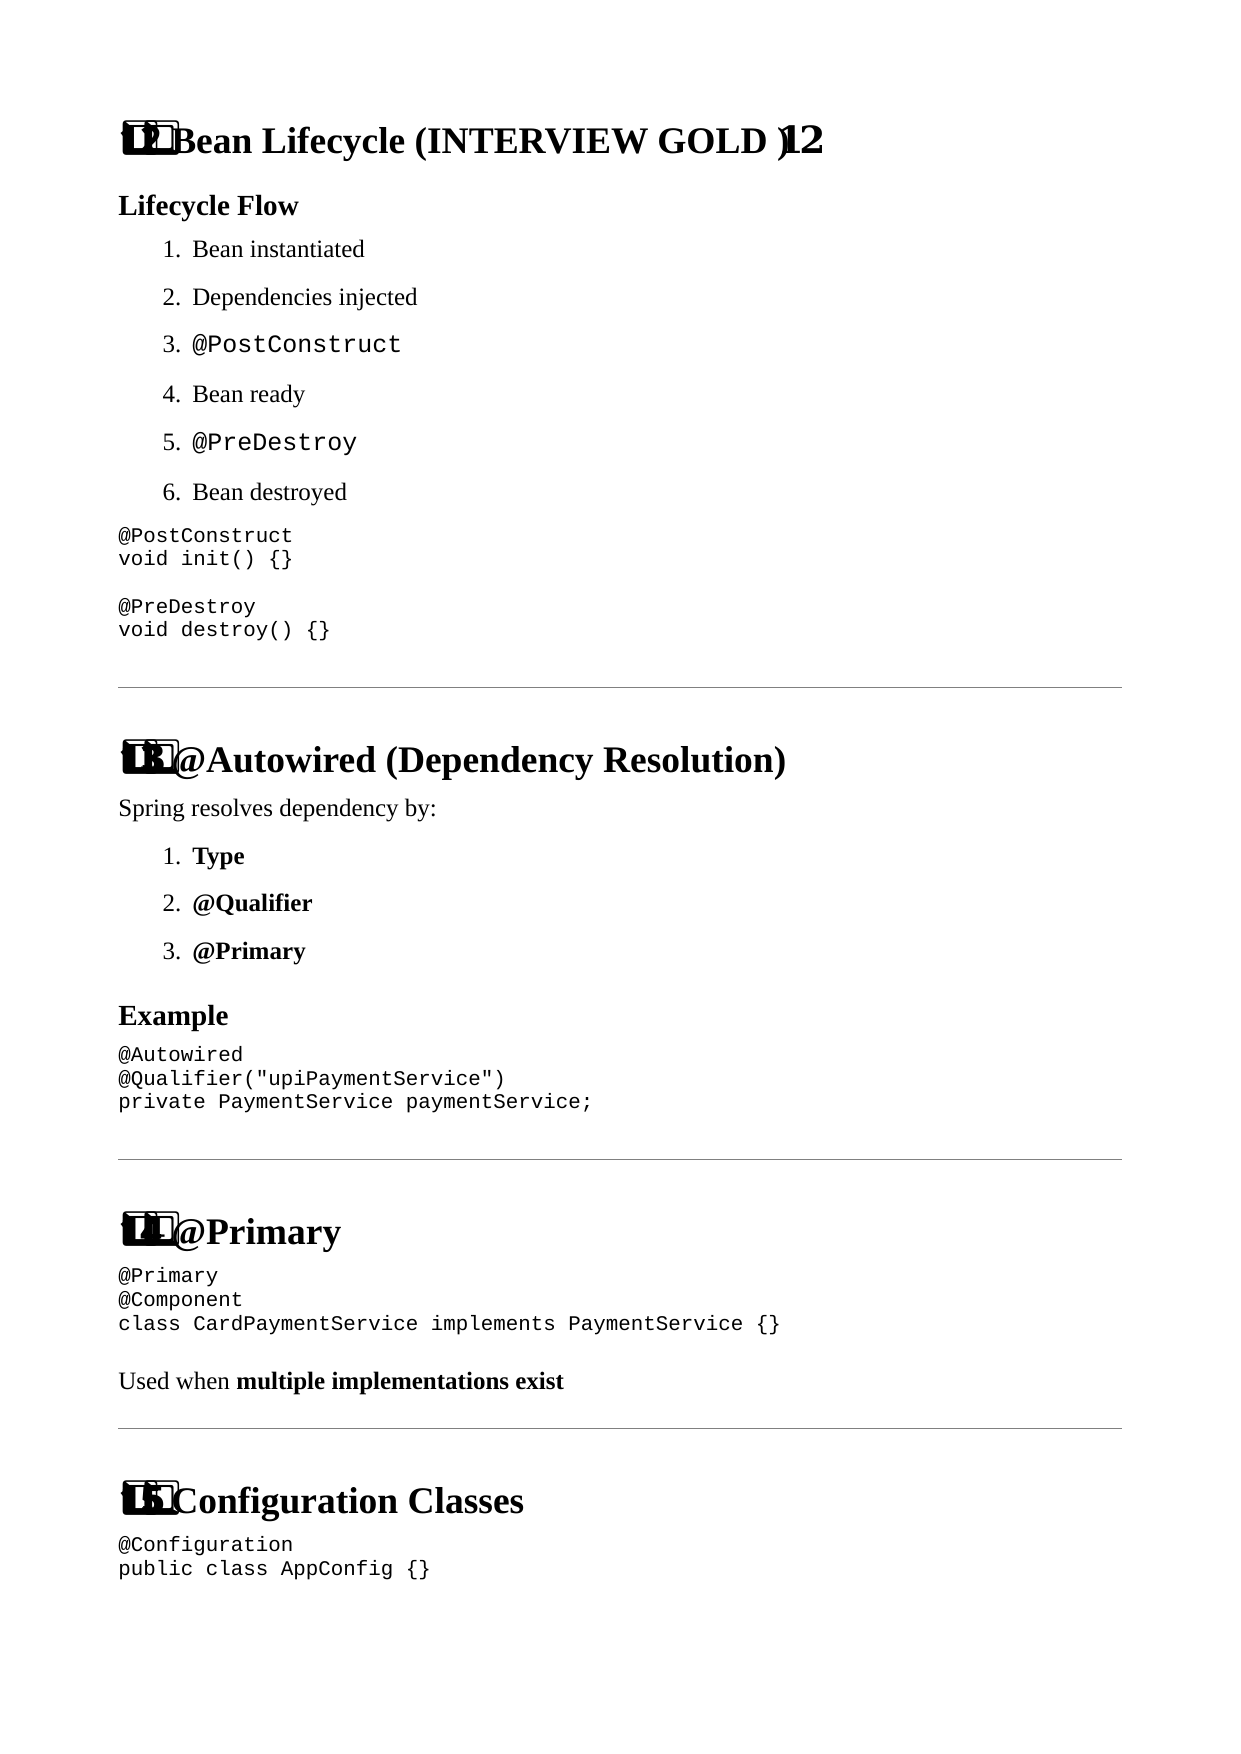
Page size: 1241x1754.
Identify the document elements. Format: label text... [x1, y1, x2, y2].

text @Configuration [118, 1534, 1122, 1558]
list Type [162, 841, 1122, 869]
text @Primary [118, 1265, 1122, 1289]
list Bean instantiated [162, 234, 1122, 263]
list Dependencies injected [162, 282, 1122, 311]
subtitle Lifecycle Flow [118, 188, 1122, 222]
text void destroy() {} [118, 619, 1122, 643]
subtitle 1️⃣3️⃣ @Autowired (Dependency Resolution) [118, 738, 1122, 781]
text class CardPaymentService implements PaymentService {} [118, 1313, 1122, 1336]
text Used when multiple implementations exist [118, 1366, 1122, 1394]
text @Qualifier("upiPaymentService") [118, 1068, 1122, 1092]
subtitle 1️⃣2️⃣ Bean Lifecycle (INTERVIEW GOLD 🥇) [118, 118, 1122, 161]
list @Primary [162, 936, 1122, 965]
text @PreDestroy [118, 596, 1122, 619]
text private PaymentService paymentService; [118, 1092, 1122, 1115]
list @PreDestroy [162, 427, 1122, 458]
text @Autowired [118, 1044, 1122, 1068]
subtitle Example [118, 998, 1122, 1032]
text @PostConstruct [118, 525, 1122, 548]
text void init() {} [118, 548, 1122, 572]
list @PostConstruct [162, 329, 1122, 360]
list Bean destroyed [162, 477, 1122, 506]
subtitle 1️⃣5️⃣ Configuration Classes [118, 1478, 1122, 1522]
list @Qualifier [162, 888, 1122, 917]
list Bean ready [162, 379, 1122, 408]
subtitle 1️⃣4️⃣ @Primary [118, 1210, 1122, 1253]
text public class AppConfig {} [118, 1558, 1122, 1581]
text Spring resolves dependency by: [118, 793, 1122, 822]
text @Component [118, 1289, 1122, 1313]
